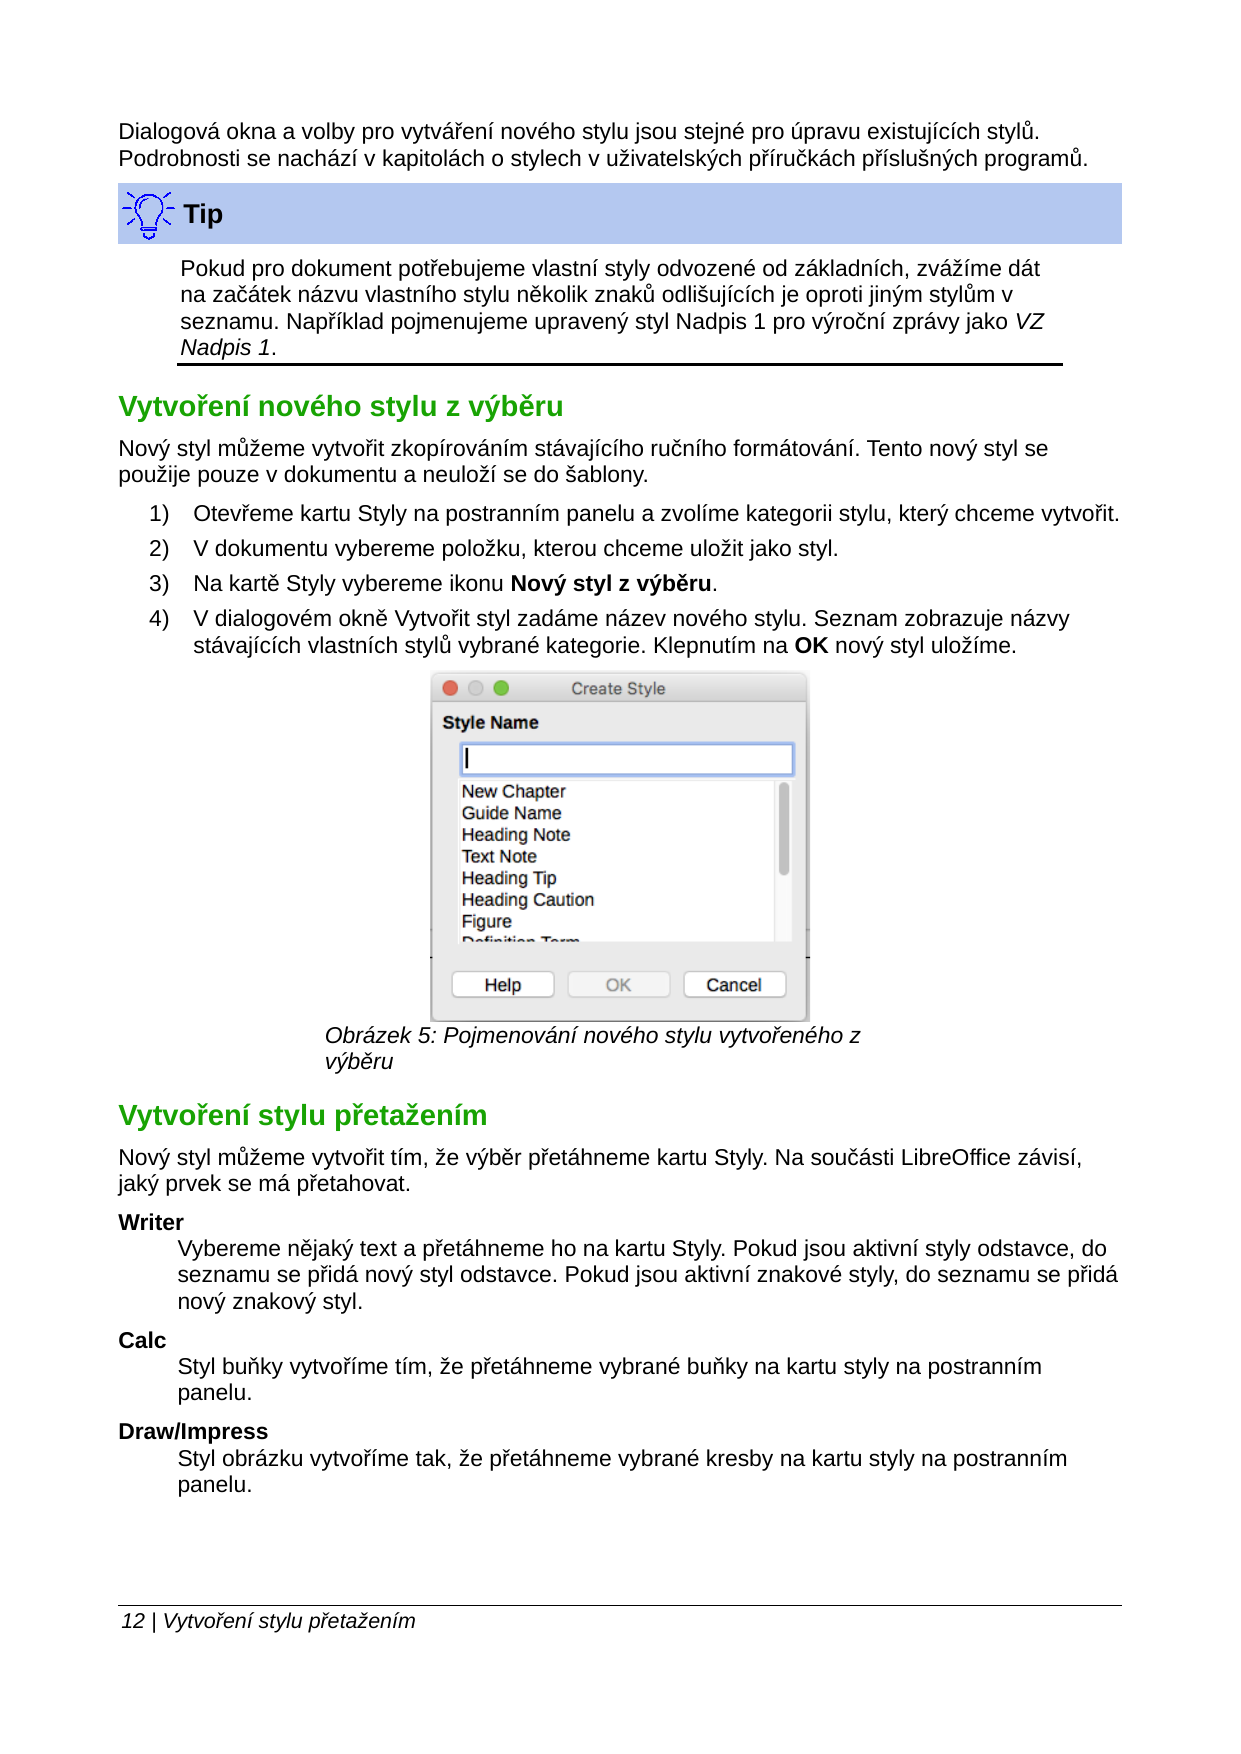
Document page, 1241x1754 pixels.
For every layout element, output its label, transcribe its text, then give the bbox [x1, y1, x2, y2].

text Pokud pro dokument potřebujeme vlastní styly odvozené od základních, zvážíme dát na začátek názvu vlastního stylu několik znaků odlišujících je oproti jiným stylům v seznamu. Například pojmenujeme upravený styl Nadpis 1 pro výroční zprávy jako VZ Nadpis 1. [177, 252, 1063, 363]
list V dialogovém okně Vytvořit styl zadáme název nového stylu. Seznam zobrazuje názvy stávajících vlastních stylů vybrané kategorie. Klepnutím na OK nový styl uložíme. [169, 605, 1122, 658]
picture [430, 670, 811, 1022]
text Calc [118, 1327, 1122, 1353]
subtitle Vytvoření nového stylu z výběru [118, 389, 1122, 423]
list V dokumentu vybereme položku, kterou chceme uložit jako styl. [169, 535, 1122, 561]
list Otevřeme kartu Styly na postranním panelu a zvolíme kategorii stylu, který chceme vytvořit. [169, 500, 1122, 526]
text Writer [118, 1209, 1122, 1235]
picture [119, 184, 179, 244]
text Styl buňky vytvoříme tím, že přetáhneme vybrané buňky na kartu styly na postranním panelu. [177, 1353, 1122, 1406]
text Obrázek 5: Pojmenování nového stylu vytvořeného z výběru [324, 670, 916, 1074]
text Nový styl můžeme vytvořit tím, že výběr přetáhneme kartu Styly. Na součásti LibreOffice závisí, jaký prvek se má přetahovat. [118, 1143, 1122, 1196]
text Vybereme nějaký text a přetáhneme ho na kartu Styly. Pokud jsou aktivní styly odstavce, do seznamu se přidá nový styl odstavce. Pokud jsou aktivní znakové styly, do seznamu se přidá nový znakový styl. [177, 1235, 1122, 1314]
subtitle Tip [118, 183, 1122, 244]
list Na kartě Styly vybereme ikonu Nový styl z výběru. [169, 570, 1122, 596]
text Styl obrázku vytvoříme tak, že přetáhneme vybrané kresby na kartu styly na postranním panelu. [177, 1444, 1122, 1497]
text Draw/Impress [118, 1418, 1122, 1444]
subtitle Vytvoření stylu přetažením [118, 1098, 1122, 1132]
text Dialogová okna a volby pro vytváření nového stylu jsou stejné pro úpravu existujících stylů. Podrobnosti se nachází v kapitolách o stylech v uživatelských příručkách příslušných programů. [118, 118, 1122, 171]
text Nový styl můžeme vytvořit zkopírováním stávajícího ručního formátování. Tento nový styl se použije pouze v dokumentu a neuloží se do šablony. [118, 434, 1122, 487]
